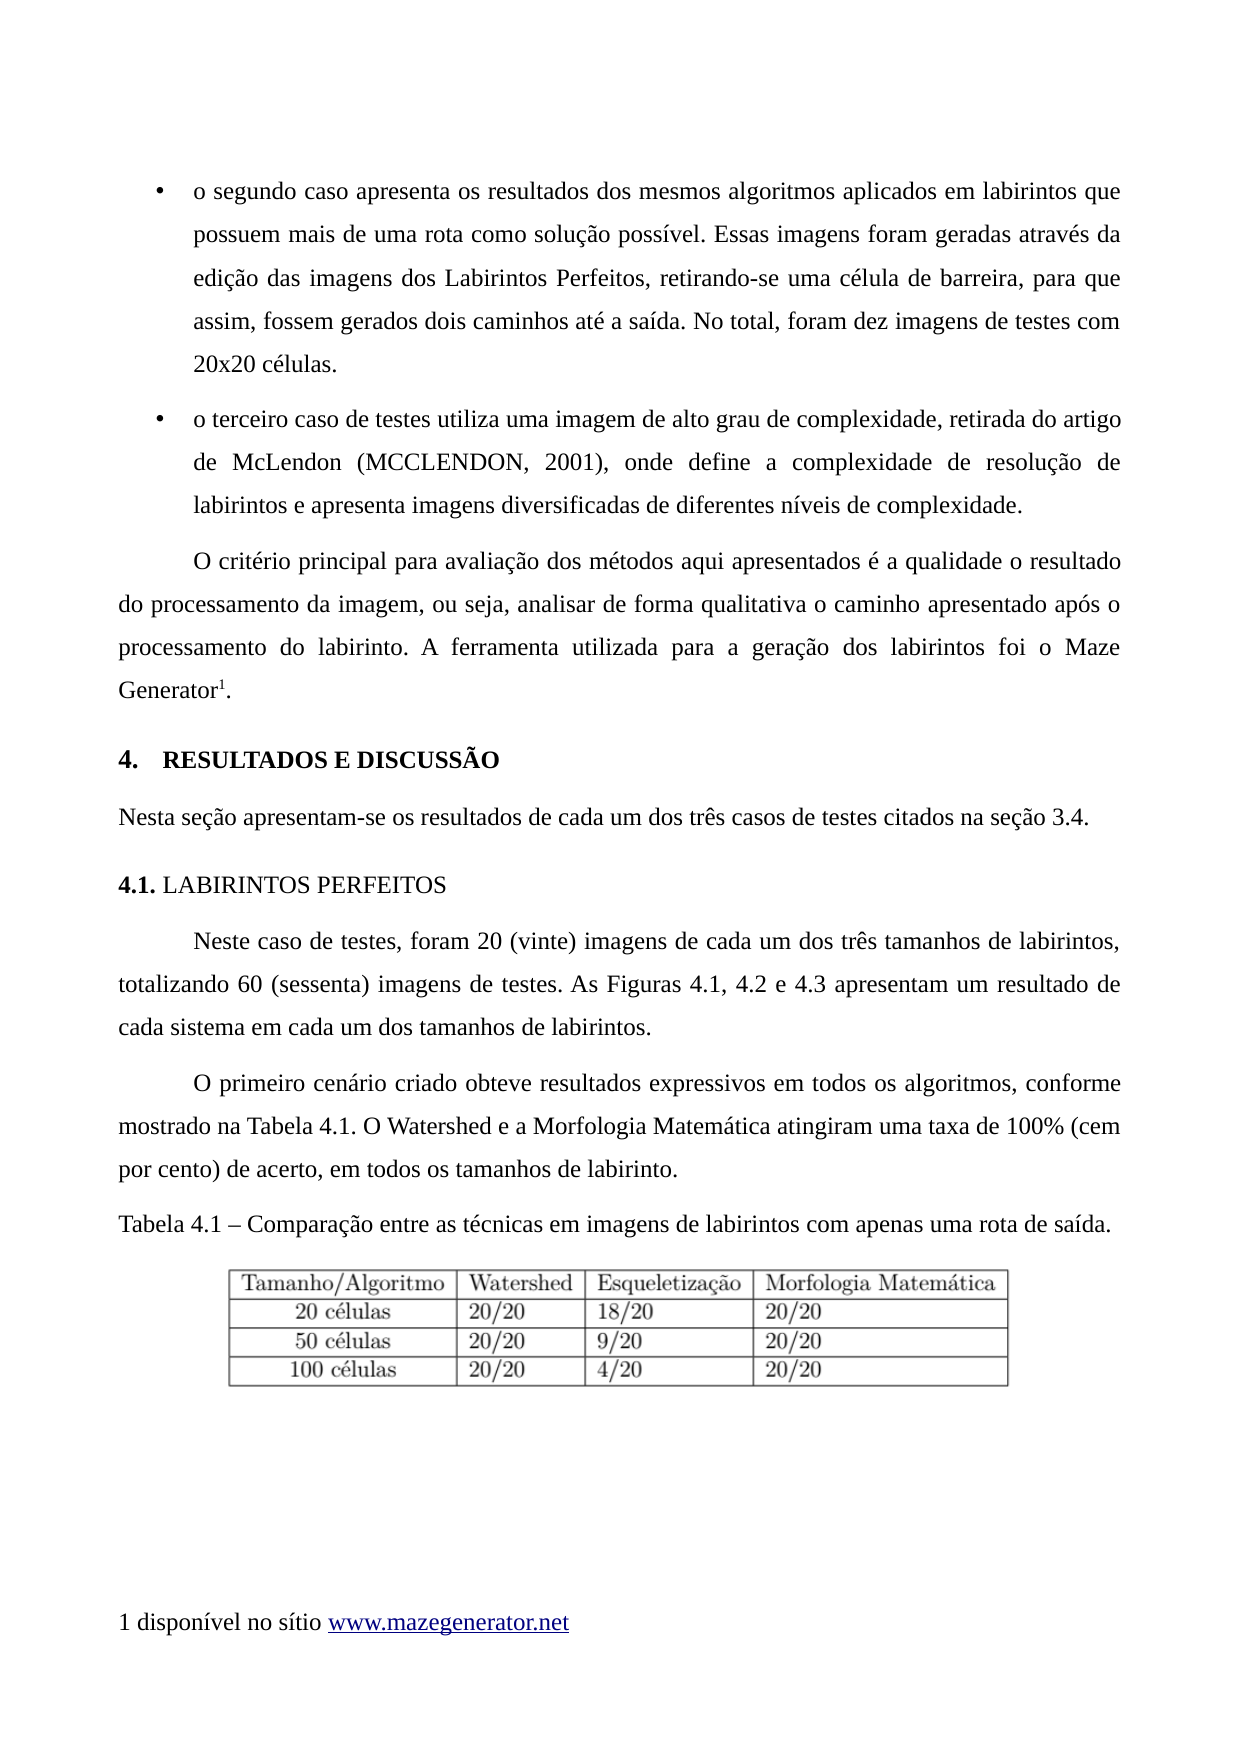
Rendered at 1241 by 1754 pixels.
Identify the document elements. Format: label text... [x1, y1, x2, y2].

text O critério principal para avaliação dos métodos aqui apresentados é a qualidade o resultado do processamento da imagem, ou seja, analisar de forma qualitativa o caminho apresentado após o processamento do labirinto. A ferramenta utilizada para a geração dos labirintos foi o Maze Generator. [118, 546, 1122, 704]
list o segundo caso apresenta os resultados dos mesmos algoritmos aplicados em labirintos que possuem mais de uma rota como solução possível. Essas imagens foram geradas através da edição das imagens dos Labirintos Perfeitos, retirando-se uma célula de barreira, para que assim, fossem gerados dois caminhos até a saída. No total, foram dez imagens de testes com 20x20 células. [156, 176, 1122, 378]
picture [223, 1265, 1018, 1392]
list RESULTADOS E DISCUSSÃO [118, 743, 1122, 774]
list LABIRINTOS PERFEITOS [118, 870, 1122, 899]
text Nesta seção apresentam-se os resultados de cada um dos três casos de testes citados na seção 3.4. [118, 802, 1122, 831]
text O primeiro cenário criado obteve resultados expressivos em todos os algoritmos, conforme mostrado na Tabela 4.1. O Watershed e a Morfologia Matemática atingiram uma taxa de 100% (cem por cento) de acerto, em todos os tamanhos de labirinto. [118, 1068, 1122, 1183]
text Tabela 4.1 – Comparação entre as técnicas em imagens de labirintos com apenas uma rota de saída. [118, 1209, 1122, 1238]
list o terceiro caso de testes utiliza uma imagem de alto grau de complexidade, retirada do artigo de McLendon (MCCLENDON, 2001), onde define a complexidade de resolução de labirintos e apresenta imagens diversificadas de diferentes níveis de complexidade. [156, 404, 1122, 519]
text Neste caso de testes, foram 20 (vinte) imagens de cada um dos três tamanhos de labirintos, totalizando 60 (sessenta) imagens de testes. As Figuras 4.1, 4.2 e 4.3 apresentam um resultado de cada sistema em cada um dos tamanhos de labirintos. [118, 926, 1122, 1041]
text disponível no sítio www.mazegenerator.net [118, 1607, 1122, 1636]
